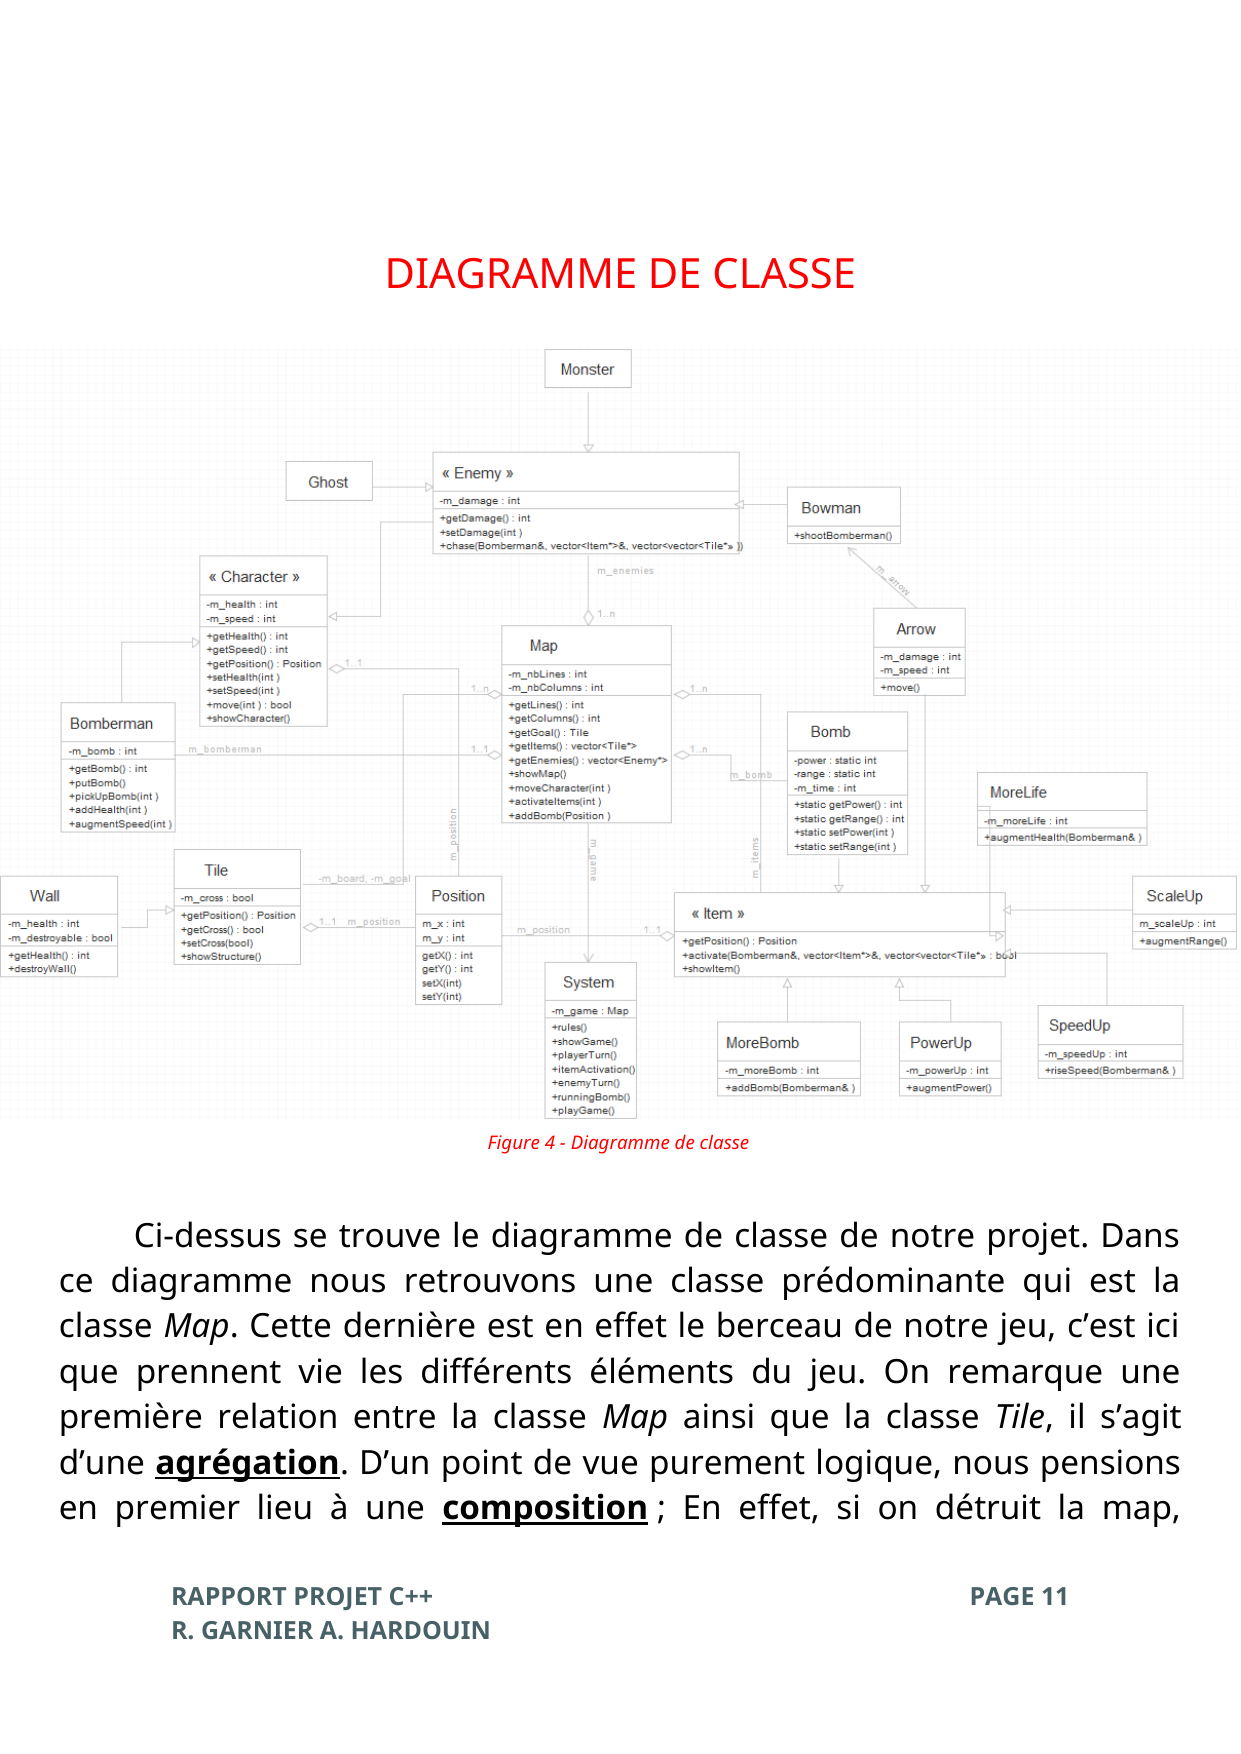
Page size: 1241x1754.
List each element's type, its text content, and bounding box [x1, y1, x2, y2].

subtitle DIAGRAMME DE CLASSE [58, 244, 1182, 301]
text Figure 4 - Diagramme de classe [0, 1129, 1239, 1154]
text Ci-dessus se trouve le diagramme de classe de notre projet. Dans ce diagramme nous retrouvons une classe prédominante qui est la classe Map. Cette dernière est en effet le berceau de notre jeu, c’est ici que prennent vie les différents éléments du jeu. On remarque une première relation entre la classe Map ainsi que la classe Tile, il s’agit d’une agrégation. D’un point de vue purement logique, nous pensions en premier lieu à une composition ; En effet, si on détruit la map, [58, 1211, 1182, 1529]
